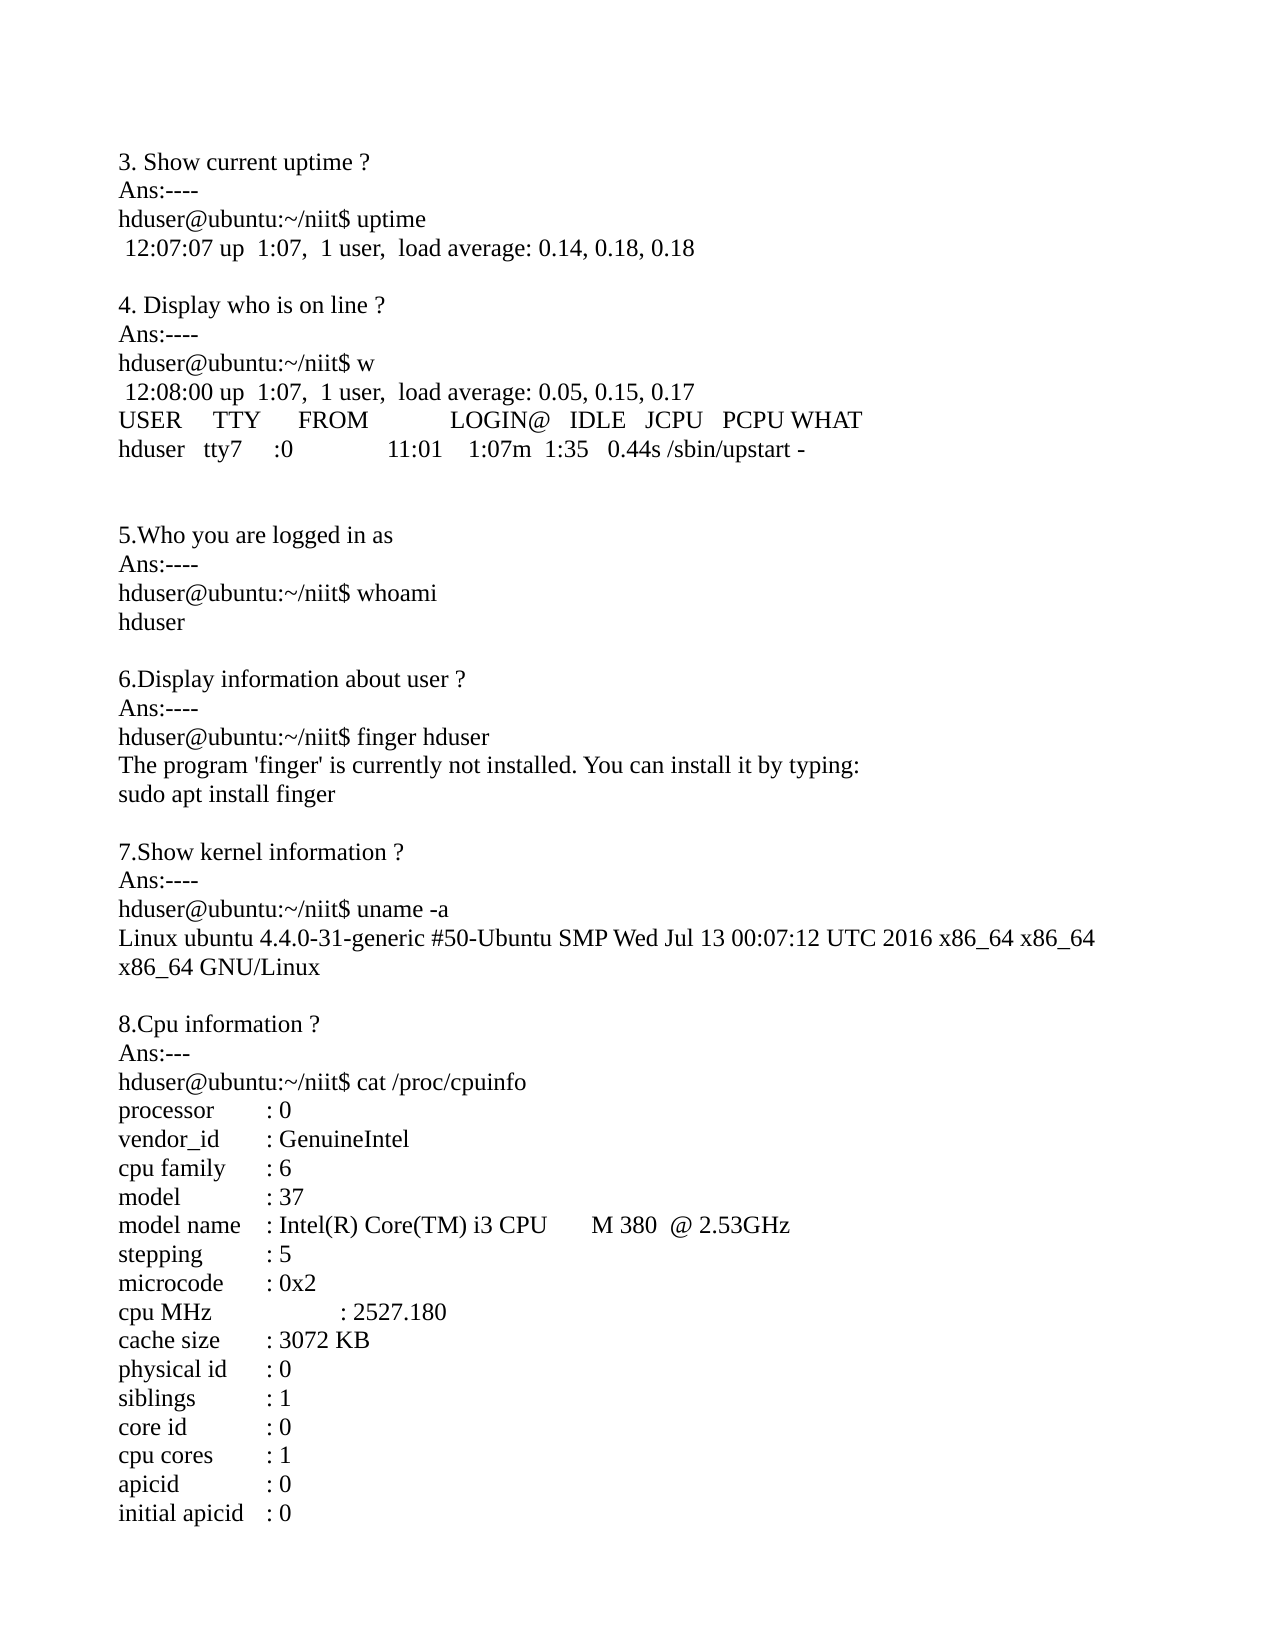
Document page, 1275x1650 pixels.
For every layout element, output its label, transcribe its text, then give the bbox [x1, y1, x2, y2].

text 3. Show current uptime ? [118, 147, 1157, 176]
text cpu family : 6 [118, 1153, 1157, 1182]
text hduser@ubuntu:~/niit$ whoami [118, 578, 1157, 607]
text USER TTY FROM LOGIN@ IDLE JCPU PCPU WHAT [118, 406, 1157, 434]
text Ans:---- [118, 693, 1157, 722]
text model name : Intel(R) Core(TM) i3 CPU M 380 @ 2.53GHz [118, 1211, 1157, 1239]
text hduser@ubuntu:~/niit$ cat /proc/cpuinfo [118, 1067, 1157, 1096]
text microcode : 0x2 [118, 1268, 1157, 1297]
text 12:08:00 up 1:07, 1 user, load average: 0.05, 0.15, 0.17 [118, 377, 1157, 406]
text siblings : 1 [118, 1383, 1157, 1412]
text core id : 0 [118, 1412, 1157, 1441]
text hduser@ubuntu:~/niit$ uname -a [118, 894, 1157, 923]
text stepping : 5 [118, 1239, 1157, 1268]
text sudo apt install finger [118, 779, 1157, 808]
text Ans:--- [118, 1038, 1157, 1067]
text hduser@ubuntu:~/niit$ finger hduser [118, 722, 1157, 751]
text processor : 0 [118, 1096, 1157, 1124]
text Ans:---- [118, 549, 1157, 578]
text hduser [118, 607, 1157, 636]
text 5.Who you are logged in as [118, 521, 1157, 549]
text vendor_id : GenuineIntel [118, 1124, 1157, 1153]
text cpu cores : 1 [118, 1441, 1157, 1469]
text The program 'finger' is currently not installed. You can install it by typing: [118, 751, 1157, 779]
text 7.Show kernel information ? [118, 837, 1157, 866]
text hduser@ubuntu:~/niit$ uptime [118, 204, 1157, 233]
text Linux ubuntu 4.4.0-31-generic #50-Ubuntu SMP Wed Jul 13 00:07:12 UTC 2016 x86_64 x86_64 x86_64 GNU/Linux [118, 923, 1157, 981]
text 6.Display information about user ? [118, 664, 1157, 693]
text 4. Display who is on line ? [118, 291, 1157, 319]
text physical id : 0 [118, 1354, 1157, 1383]
text hduser tty7 :0 11:01 1:07m 1:35 0.44s /sbin/upstart - [118, 434, 1157, 463]
text cache size : 3072 KB [118, 1326, 1157, 1354]
text Ans:---- [118, 866, 1157, 894]
text 8.Cpu information ? [118, 1009, 1157, 1038]
text Ans:---- [118, 176, 1157, 204]
text model : 37 [118, 1182, 1157, 1211]
text Ans:---- [118, 319, 1157, 348]
text cpu MHz : 2527.180 [118, 1297, 1157, 1326]
text 12:07:07 up 1:07, 1 user, load average: 0.14, 0.18, 0.18 [118, 233, 1157, 262]
text apicid : 0 [118, 1469, 1157, 1498]
text initial apicid : 0 [118, 1498, 1157, 1527]
text hduser@ubuntu:~/niit$ w [118, 348, 1157, 377]
